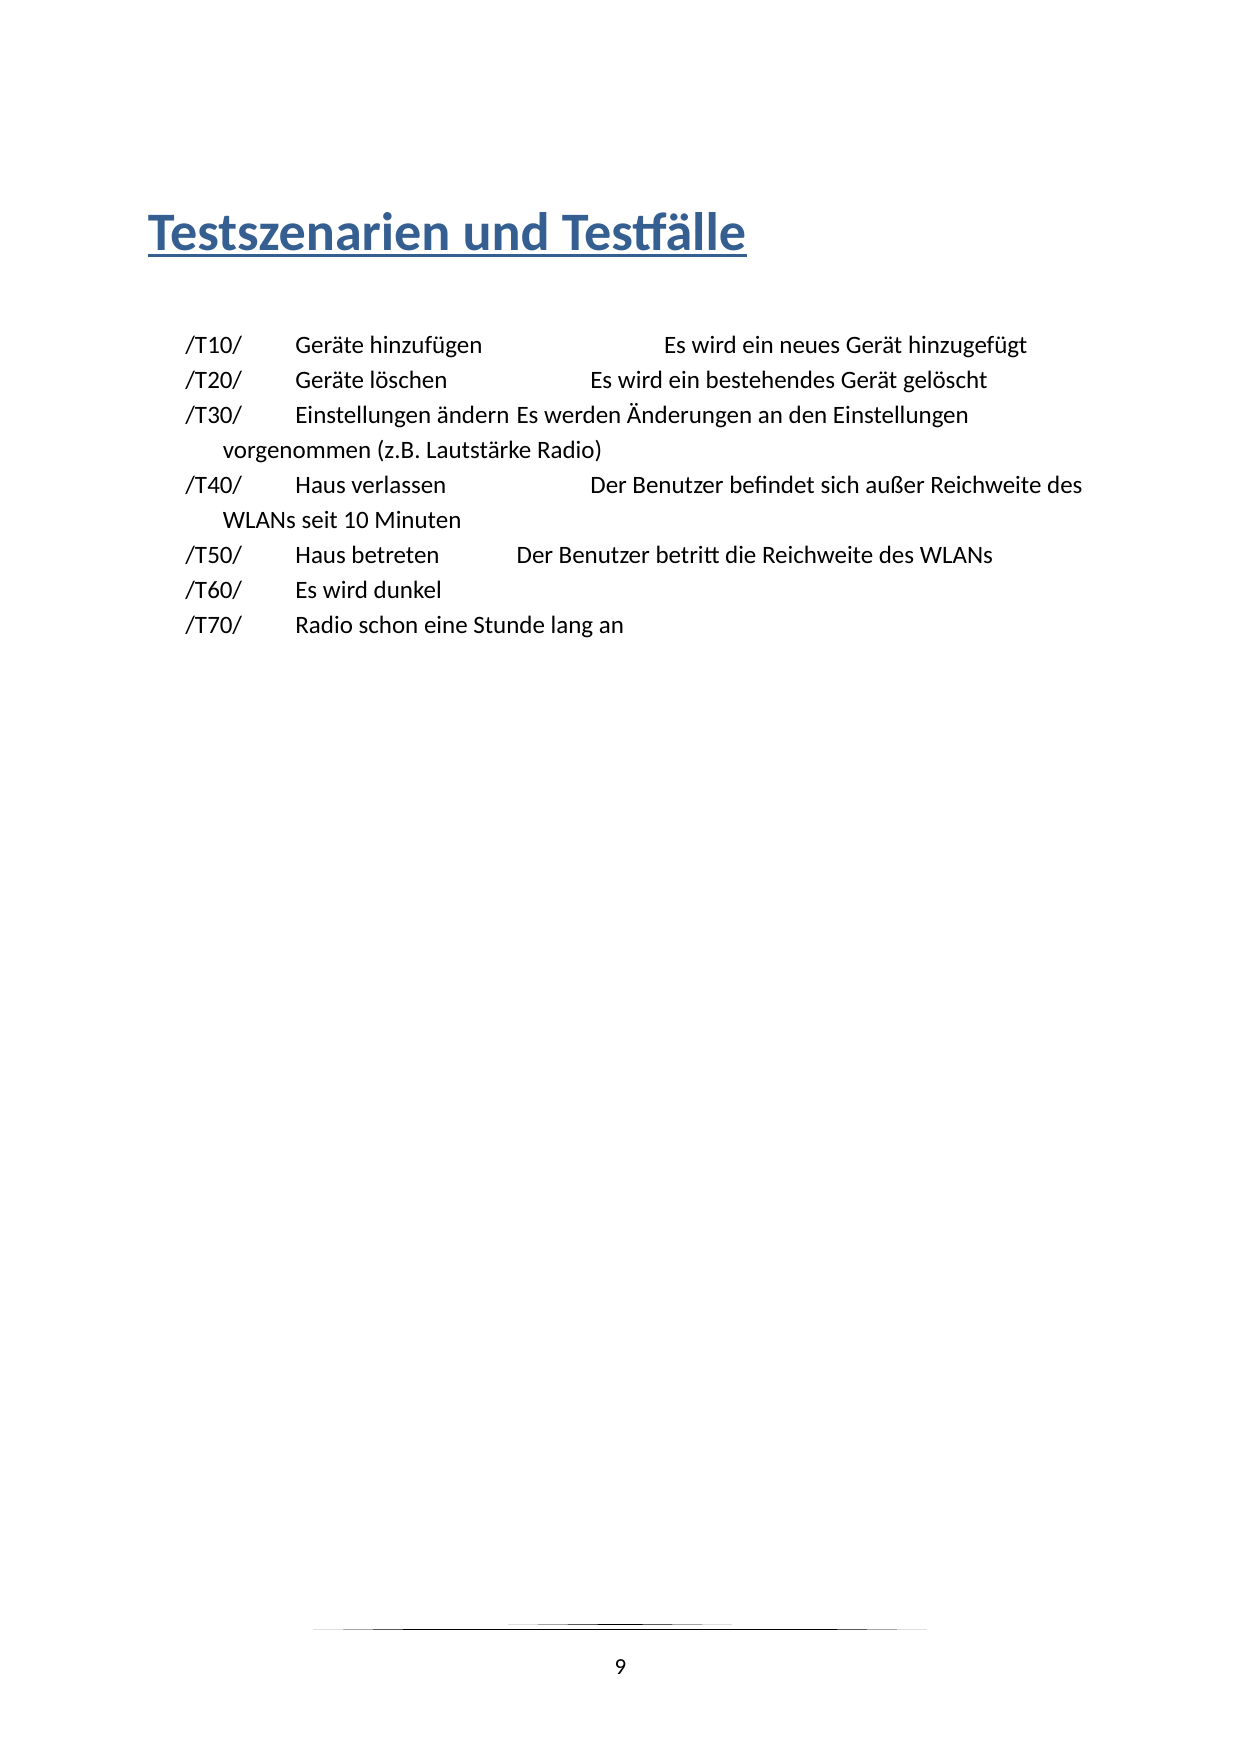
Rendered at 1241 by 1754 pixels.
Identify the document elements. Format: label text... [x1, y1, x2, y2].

list Geräte löschen Es wird ein bestehendes Gerät gelöscht [185, 364, 1093, 395]
list Radio schon eine Stunde lang an [185, 609, 1093, 640]
list Haus verlassen Der Benutzer befindet sich außer Reichweite des WLANs seit 10 Minuten [185, 469, 1093, 535]
list Es wird dunkel [185, 574, 1093, 605]
list Geräte hinzufügen Es wird ein neues Gerät hinzugefügt [185, 329, 1093, 360]
list Einstellungen ändern Es werden Änderungen an den Einstellungen vorgenommen (z.B. Lautstärke Radio) [185, 399, 1093, 465]
list Haus betreten Der Benutzer betritt die Reichweite des WLANs [185, 539, 1093, 570]
subtitle Testszenarien und Testfälle [148, 198, 1093, 264]
